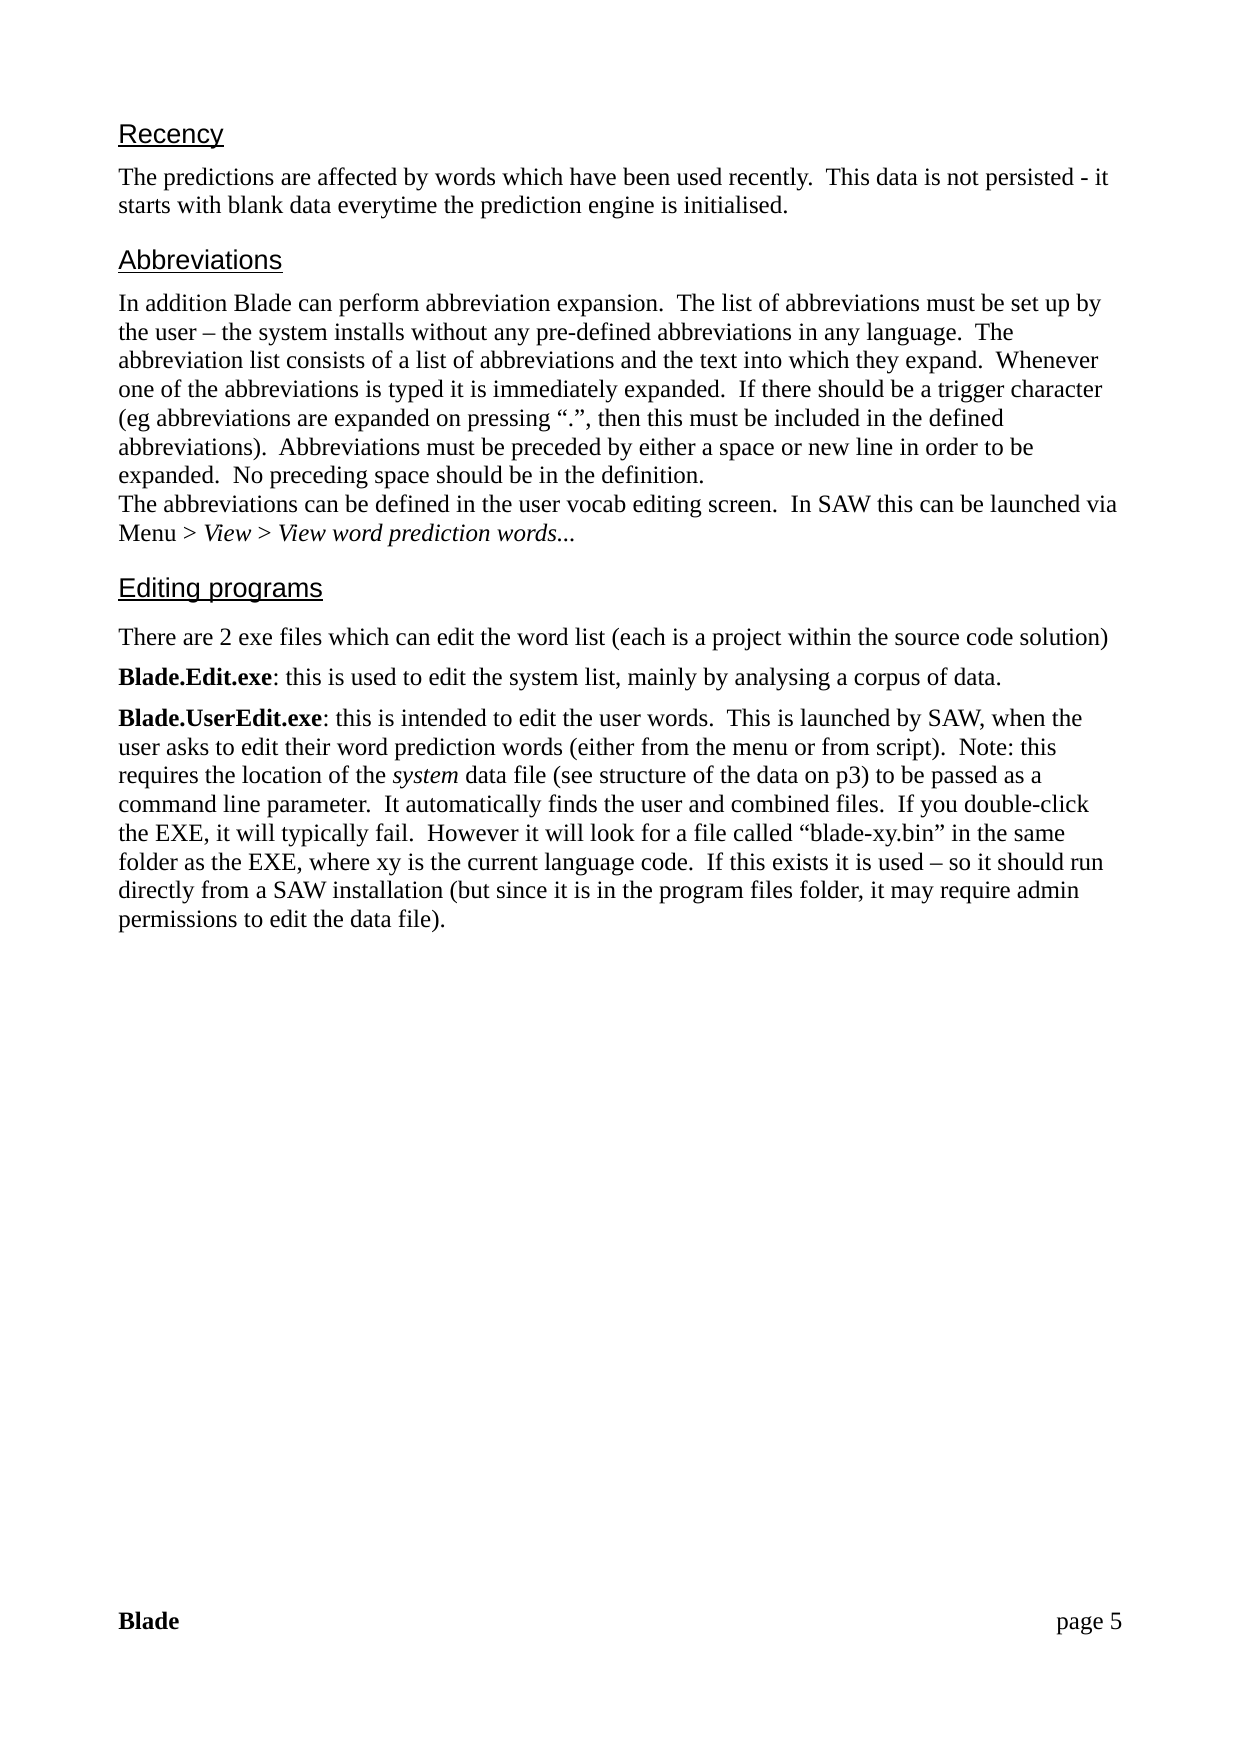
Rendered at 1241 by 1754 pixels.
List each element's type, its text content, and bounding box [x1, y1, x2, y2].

text Blade.Edit.exe: this is used to edit the system list, mainly by analysing a corpus of data. [118, 662, 1122, 691]
text There are 2 exe files which can edit the word list (each is a project within the source code solution) [118, 622, 1122, 650]
subtitle Editing programs [118, 572, 1122, 603]
text Blade.UserEdit.exe: this is intended to edit the user words. This is launched by SAW, when the user asks to edit their word prediction words (either from the menu or from script). Note: this requires the location of the system data file (see structure of the data on p3) to be passed as a command line parameter. It automatically finds the user and combined files. If you double-click the EXE, it will typically fail. However it will look for a file called “blade-xy.bin” in the same folder as the EXE, where xy is the current language code. If this exists it is used – so it should run directly from a SAW installation (but since it is in the program files folder, it may require admin permissions to edit the data file). [118, 703, 1122, 933]
subtitle Abbreviations [118, 244, 1122, 276]
text The abbreviations can be defined in the user vocab editing screen. In SAW this can be launched via Menu > View > View word prediction words... [118, 489, 1122, 547]
text The predictions are affected by words which have been used recently. This data is not persisted - it starts with blank data everytime the prediction engine is initialised. [118, 162, 1122, 219]
subtitle Recency [118, 118, 1122, 149]
text In addition Blade can perform abbreviation expansion. The list of abbreviations must be set up by the user – the system installs without any pre-defined abbreviations in any language. The abbreviation list consists of a list of abbreviations and the text into which they expand. Whenever one of the abbreviations is typed it is immediately expanded. If there should be a trigger character (eg abbreviations are expanded on pressing “.”, then this must be included in the defined abbreviations). Abbreviations must be preceded by either a space or new line in order to be expanded. No preceding space should be in the definition. [118, 288, 1122, 489]
